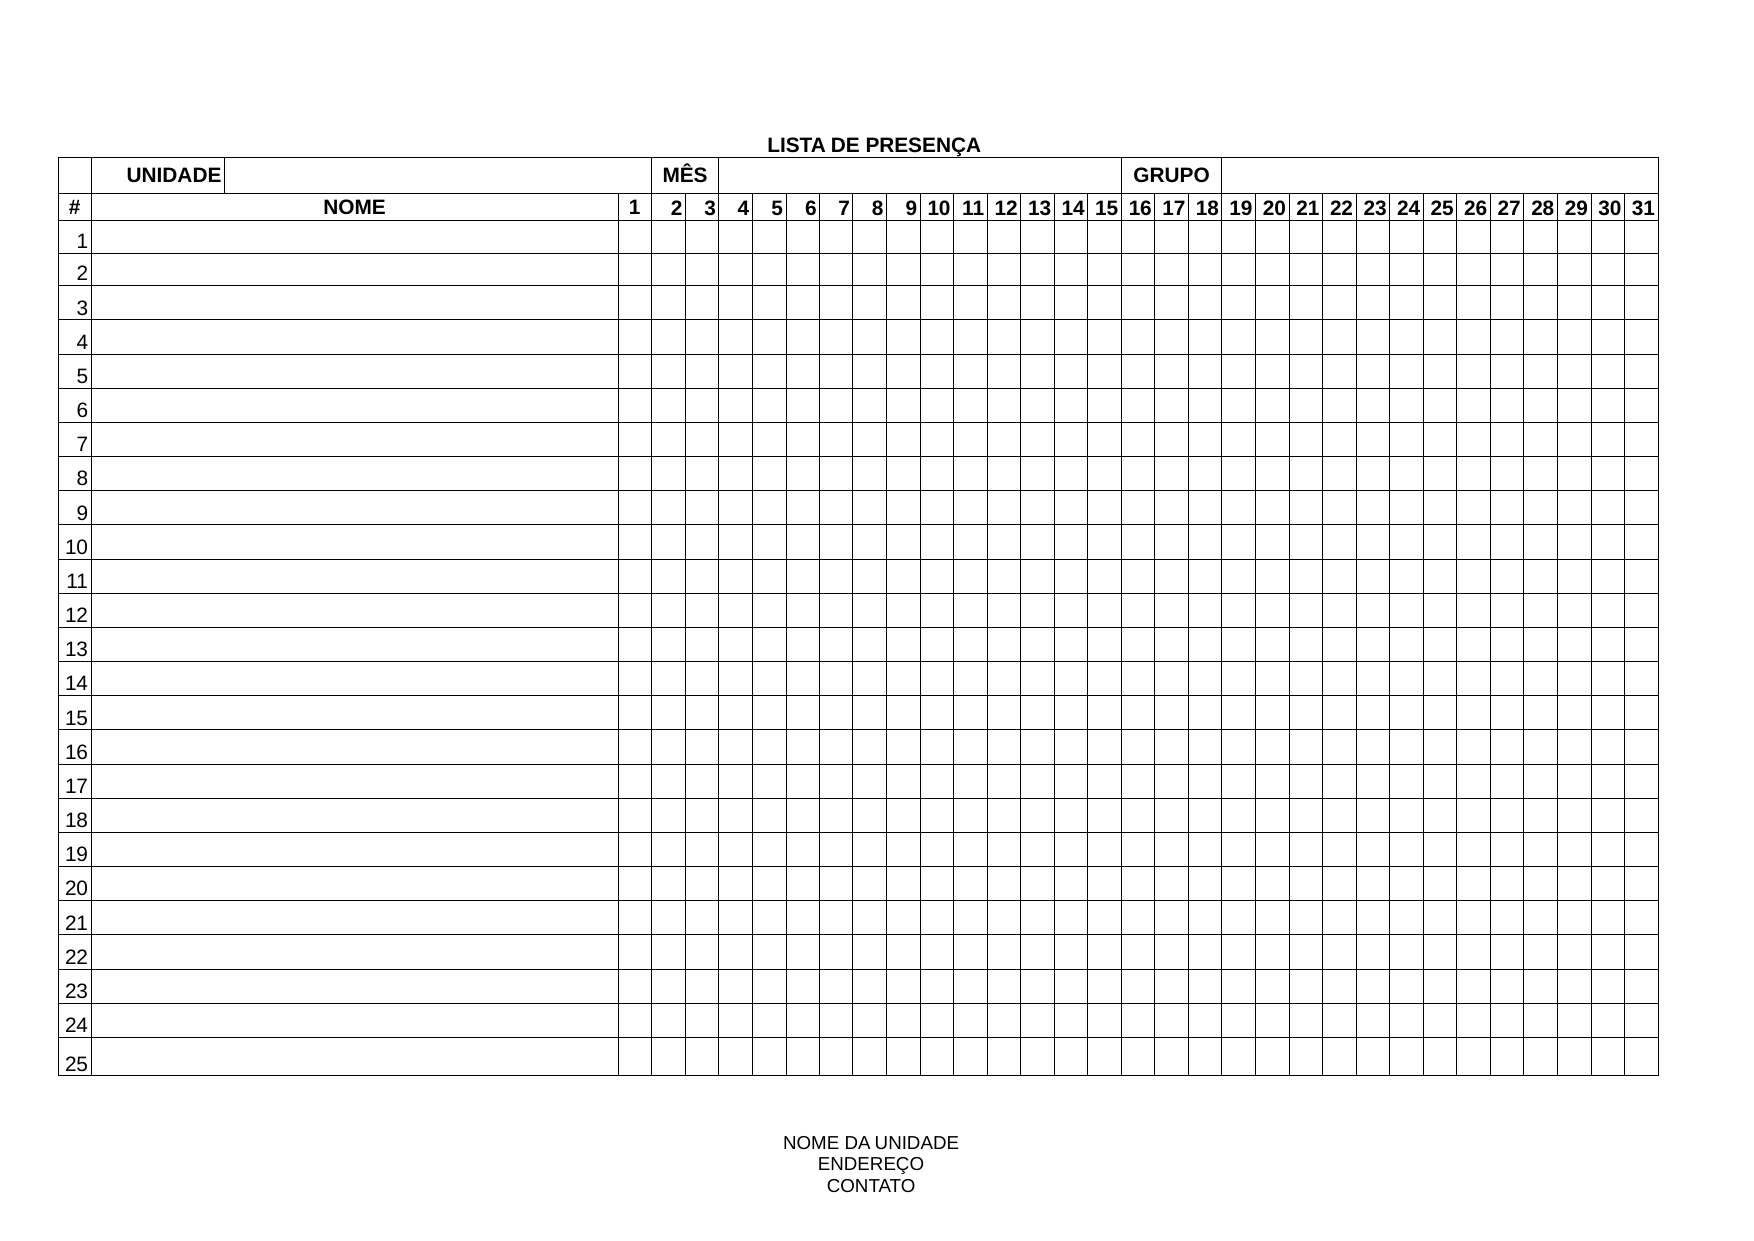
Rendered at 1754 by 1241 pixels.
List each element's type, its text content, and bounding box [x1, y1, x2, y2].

table_cell [921, 901, 953, 934]
table_cell 25 [59, 1038, 91, 1075]
table_cell 2 [652, 194, 685, 220]
table_cell [686, 935, 718, 968]
table_cell [1457, 594, 1490, 627]
table_cell [787, 254, 819, 285]
table_cell [1457, 730, 1490, 763]
table_cell [820, 935, 852, 968]
table_cell [1357, 867, 1389, 900]
table_cell [853, 765, 886, 798]
table_cell [1625, 765, 1658, 798]
table_cell [1390, 389, 1423, 422]
table_cell [1055, 525, 1087, 558]
table_cell [1189, 867, 1221, 900]
table_cell [92, 730, 618, 763]
table_cell [1424, 730, 1456, 763]
table_cell [1592, 320, 1624, 353]
table_cell [1357, 355, 1389, 388]
table_cell [787, 389, 819, 422]
table_cell [1491, 833, 1523, 866]
table_cell [719, 901, 752, 934]
table_cell [1122, 423, 1154, 456]
table_cell [1222, 696, 1255, 729]
table_cell [686, 457, 718, 490]
table_cell [686, 491, 718, 524]
table_cell [1424, 970, 1456, 1003]
table_cell [1256, 662, 1289, 695]
table_header [58, 126, 91, 157]
table_cell [1491, 901, 1523, 934]
table_cell [1021, 1004, 1054, 1037]
table_cell [1122, 970, 1154, 1003]
table_cell [619, 799, 651, 832]
table_cell [853, 525, 886, 558]
table_cell [988, 1004, 1020, 1037]
table_cell [921, 970, 953, 1003]
table_cell [1592, 696, 1624, 729]
table_cell [1122, 457, 1154, 490]
table_cell [1558, 423, 1591, 456]
table_cell [1222, 560, 1255, 593]
table_cell [921, 867, 953, 900]
table_cell [753, 286, 786, 319]
table_cell [1323, 901, 1356, 934]
table_cell [1222, 1004, 1255, 1037]
table_cell [619, 1004, 651, 1037]
table_cell [719, 1038, 752, 1075]
table_cell [1290, 833, 1322, 866]
table_cell [1390, 730, 1423, 763]
table_cell [92, 970, 618, 1003]
table_cell [1189, 1004, 1221, 1037]
table_cell [853, 662, 886, 695]
table_cell [1256, 867, 1289, 900]
table_cell [1290, 254, 1322, 285]
table_cell [1088, 355, 1121, 388]
table_cell [1021, 901, 1054, 934]
table_cell [1357, 935, 1389, 968]
table_cell [1290, 389, 1322, 422]
table_cell [619, 254, 651, 285]
table_cell [1189, 628, 1221, 661]
table_cell [1021, 525, 1054, 558]
table_cell [1021, 254, 1054, 285]
table_cell [887, 901, 920, 934]
table_cell [1155, 970, 1188, 1003]
table_cell [988, 355, 1020, 388]
table_cell [1558, 662, 1591, 695]
table_cell [1524, 560, 1557, 593]
table_cell [1357, 901, 1389, 934]
table_cell [753, 594, 786, 627]
table_cell [1524, 254, 1557, 285]
table_cell [1055, 355, 1087, 388]
table_cell [921, 765, 953, 798]
table_cell [753, 389, 786, 422]
table_cell [1323, 389, 1356, 422]
table_cell [1021, 560, 1054, 593]
table_cell [921, 594, 953, 627]
table_cell [1424, 560, 1456, 593]
table_cell [1625, 901, 1658, 934]
table_cell [92, 628, 618, 661]
table_cell [1088, 730, 1121, 763]
table_cell [1055, 457, 1087, 490]
table_cell [1625, 491, 1658, 524]
table_cell [954, 389, 987, 422]
table_cell [753, 320, 786, 353]
table_cell [686, 423, 718, 456]
table_cell [1122, 355, 1154, 388]
table_cell [1424, 525, 1456, 558]
table_cell [1592, 901, 1624, 934]
table_cell [1592, 491, 1624, 524]
table_cell [1290, 935, 1322, 968]
table_cell [1457, 1004, 1490, 1037]
table_cell [1625, 662, 1658, 695]
table_cell [1491, 389, 1523, 422]
table_cell [719, 970, 752, 1003]
table_cell [1189, 1038, 1221, 1075]
table_cell [954, 867, 987, 900]
table_cell 13 [59, 628, 91, 661]
table_cell [1021, 457, 1054, 490]
table_cell [1256, 491, 1289, 524]
table_cell [1155, 901, 1188, 934]
table_cell [719, 491, 752, 524]
table_cell [1491, 1038, 1523, 1075]
table_cell [1390, 628, 1423, 661]
table_cell [787, 833, 819, 866]
table_cell [1055, 254, 1087, 285]
table_cell [853, 221, 886, 253]
table_cell [1625, 935, 1658, 968]
table_cell [719, 867, 752, 900]
table_cell [1323, 833, 1356, 866]
table_cell [1491, 867, 1523, 900]
table_cell [921, 696, 953, 729]
table_cell [820, 355, 852, 388]
table_cell [1558, 1038, 1591, 1075]
table_cell 28 [1524, 194, 1557, 220]
table_cell [652, 1038, 685, 1075]
table_cell [1491, 320, 1523, 353]
table_cell [887, 423, 920, 456]
table_cell [1457, 389, 1490, 422]
table_cell [1524, 389, 1557, 422]
table_cell [887, 833, 920, 866]
table_cell [1390, 1004, 1423, 1037]
table_cell [1155, 765, 1188, 798]
table_cell [1592, 799, 1624, 832]
table_cell [619, 901, 651, 934]
table_cell [753, 662, 786, 695]
table_cell 22 [1323, 194, 1356, 220]
table_cell [1055, 730, 1087, 763]
table_cell [1558, 254, 1591, 285]
table_cell [1088, 662, 1121, 695]
table_cell [1290, 867, 1322, 900]
table_cell [1491, 594, 1523, 627]
table_cell [753, 457, 786, 490]
table_cell [1424, 901, 1456, 934]
table_cell [1290, 320, 1322, 353]
table_cell [1222, 799, 1255, 832]
table_cell [1323, 662, 1356, 695]
table_cell [1290, 221, 1322, 253]
table_cell [1122, 867, 1154, 900]
table_cell [686, 799, 718, 832]
table_cell [1457, 970, 1490, 1003]
table_cell [921, 1004, 953, 1037]
table_cell [1558, 833, 1591, 866]
table_cell [1256, 799, 1289, 832]
table_cell [1155, 935, 1188, 968]
table_cell [1357, 254, 1389, 285]
table_cell [1122, 560, 1154, 593]
table_cell [1390, 867, 1423, 900]
table_cell [1290, 628, 1322, 661]
table_cell [1256, 355, 1289, 388]
table_cell [652, 560, 685, 593]
table_cell [1491, 1004, 1523, 1037]
table_cell [921, 730, 953, 763]
table_cell [921, 935, 953, 968]
table_cell [686, 254, 718, 285]
table_cell [686, 867, 718, 900]
table_cell [719, 389, 752, 422]
table_cell [1088, 457, 1121, 490]
table_cell [1524, 355, 1557, 388]
table_cell [1424, 833, 1456, 866]
table_cell [820, 457, 852, 490]
table_cell [1323, 423, 1356, 456]
table_cell [1558, 525, 1591, 558]
table_cell [686, 560, 718, 593]
table_cell [1122, 628, 1154, 661]
table_cell [686, 525, 718, 558]
table_cell [1021, 423, 1054, 456]
table_cell [1625, 628, 1658, 661]
table_cell [921, 286, 953, 319]
table_cell [1357, 765, 1389, 798]
table_cell [1558, 355, 1591, 388]
table_cell [1021, 833, 1054, 866]
table_cell [686, 696, 718, 729]
table_cell [686, 765, 718, 798]
table_cell [686, 389, 718, 422]
table_cell [820, 662, 852, 695]
table_cell [719, 1004, 752, 1037]
table_cell [753, 423, 786, 456]
table_cell [686, 1004, 718, 1037]
table_cell [1290, 696, 1322, 729]
table_cell [1055, 901, 1087, 934]
table_cell [1625, 355, 1658, 388]
table_cell [1021, 628, 1054, 661]
table_cell 30 [1592, 194, 1624, 220]
table_cell [1323, 970, 1356, 1003]
table_cell [1155, 320, 1188, 353]
table_cell [1189, 491, 1221, 524]
table_cell [652, 970, 685, 1003]
table_cell [1290, 901, 1322, 934]
table_cell [92, 799, 618, 832]
table_cell [1088, 901, 1121, 934]
table_cell [954, 457, 987, 490]
table_cell [92, 355, 618, 388]
table_cell [887, 221, 920, 253]
table_cell [686, 221, 718, 253]
table_cell [1457, 286, 1490, 319]
table_cell [753, 628, 786, 661]
table_cell [652, 765, 685, 798]
table_cell 16 [59, 730, 91, 763]
table_cell [1055, 970, 1087, 1003]
table_cell [988, 491, 1020, 524]
table_cell [1222, 594, 1255, 627]
table_cell [1155, 1038, 1188, 1075]
table_cell [719, 286, 752, 319]
table_cell [921, 662, 953, 695]
table_cell [820, 254, 852, 285]
table_cell [1323, 696, 1356, 729]
table_cell [1222, 867, 1255, 900]
table_cell [719, 158, 1121, 193]
table_cell [1088, 867, 1121, 900]
table_cell [1222, 1038, 1255, 1075]
table_cell [954, 286, 987, 319]
table_cell [1323, 935, 1356, 968]
table_cell [1592, 867, 1624, 900]
table_cell [1524, 525, 1557, 558]
table_cell [1457, 901, 1490, 934]
table_cell [853, 833, 886, 866]
table_cell [1625, 867, 1658, 900]
table_cell [1558, 696, 1591, 729]
table_header LISTA DE PRESENÇA [91, 126, 1658, 157]
table_cell [853, 457, 886, 490]
table_cell MÊS [652, 158, 718, 193]
table_cell [719, 525, 752, 558]
table_cell [1055, 320, 1087, 353]
table_cell [1290, 765, 1322, 798]
table_cell [1055, 628, 1087, 661]
table_cell [1390, 833, 1423, 866]
table_cell [1424, 320, 1456, 353]
table_cell [1457, 628, 1490, 661]
table_cell [619, 765, 651, 798]
table_cell [1357, 1004, 1389, 1037]
table_cell [1323, 867, 1356, 900]
table_cell [787, 628, 819, 661]
table_cell [1256, 901, 1289, 934]
table_cell [820, 221, 852, 253]
table_cell [1155, 696, 1188, 729]
table_cell [887, 355, 920, 388]
table_cell [619, 594, 651, 627]
table_cell [820, 1004, 852, 1037]
table_cell [1390, 525, 1423, 558]
table_cell [1390, 970, 1423, 1003]
table_cell [1155, 457, 1188, 490]
table_cell [652, 355, 685, 388]
table_cell [1558, 730, 1591, 763]
table_cell [1357, 1038, 1389, 1075]
table_cell [652, 799, 685, 832]
table_cell [820, 594, 852, 627]
table_cell [652, 221, 685, 253]
table_cell [1592, 221, 1624, 253]
table_cell [1524, 286, 1557, 319]
table_cell [820, 833, 852, 866]
table_cell [787, 935, 819, 968]
table_cell [1457, 765, 1490, 798]
table_cell [988, 423, 1020, 456]
table_cell [1122, 799, 1154, 832]
table_cell [1524, 457, 1557, 490]
table_cell [1189, 594, 1221, 627]
table_cell [1290, 594, 1322, 627]
table_cell [988, 765, 1020, 798]
table_cell [719, 833, 752, 866]
table_cell [954, 221, 987, 253]
table_cell [1524, 799, 1557, 832]
table_cell [1457, 867, 1490, 900]
table_cell [1122, 662, 1154, 695]
table_cell [820, 320, 852, 353]
table_cell [1189, 254, 1221, 285]
table_cell [619, 628, 651, 661]
table_cell [887, 1038, 920, 1075]
table_cell [92, 765, 618, 798]
table_cell [1592, 730, 1624, 763]
table_cell [1424, 935, 1456, 968]
table_cell [1424, 254, 1456, 285]
table_cell [686, 355, 718, 388]
table_cell [1323, 355, 1356, 388]
table_cell [1155, 594, 1188, 627]
table_cell [921, 560, 953, 593]
table_cell [954, 1038, 987, 1075]
table_cell [1323, 457, 1356, 490]
table_cell [686, 594, 718, 627]
table_cell [988, 970, 1020, 1003]
table_cell [1524, 1004, 1557, 1037]
table_cell [1457, 423, 1490, 456]
table_cell [1222, 457, 1255, 490]
table_cell [1155, 560, 1188, 593]
table_cell [1155, 389, 1188, 422]
table_cell [1625, 1038, 1658, 1075]
table_cell [1625, 1004, 1658, 1037]
table_cell [1256, 833, 1289, 866]
table_cell 13 [1021, 194, 1054, 220]
table_cell [1558, 594, 1591, 627]
table_cell [853, 320, 886, 353]
table_cell [1256, 935, 1289, 968]
table_cell [619, 491, 651, 524]
table_cell [1457, 457, 1490, 490]
table_cell [1390, 1038, 1423, 1075]
table_cell [787, 970, 819, 1003]
table_cell [1290, 286, 1322, 319]
table_cell UNIDADE [92, 158, 224, 193]
table_cell [887, 389, 920, 422]
table_cell [1457, 696, 1490, 729]
table_cell [1592, 355, 1624, 388]
table_cell [1290, 1004, 1322, 1037]
table_cell [652, 628, 685, 661]
table_cell [1625, 730, 1658, 763]
table_cell [1592, 560, 1624, 593]
table_cell [1189, 389, 1221, 422]
table_cell [1592, 525, 1624, 558]
table_cell [1491, 628, 1523, 661]
table_cell [1021, 286, 1054, 319]
table_cell [1189, 833, 1221, 866]
table_cell [1088, 799, 1121, 832]
table_cell [719, 628, 752, 661]
table_cell [719, 799, 752, 832]
table_cell [1592, 423, 1624, 456]
table_cell [619, 730, 651, 763]
table_cell [1357, 560, 1389, 593]
table_cell [988, 628, 1020, 661]
table_cell [619, 833, 651, 866]
table_cell [1357, 286, 1389, 319]
table_cell [1592, 1038, 1624, 1075]
table_cell [1558, 970, 1591, 1003]
table_cell [1558, 560, 1591, 593]
table_cell 21 [1290, 194, 1322, 220]
table_cell [820, 765, 852, 798]
table_cell [887, 799, 920, 832]
table_cell [921, 799, 953, 832]
table_cell [1155, 355, 1188, 388]
table_cell [1457, 254, 1490, 285]
table_cell [887, 525, 920, 558]
table_cell [921, 457, 953, 490]
table_cell [1524, 730, 1557, 763]
table_cell 27 [1491, 194, 1523, 220]
table_cell [753, 833, 786, 866]
table_cell 3 [686, 194, 718, 220]
table_cell [1222, 765, 1255, 798]
table_cell [988, 525, 1020, 558]
table_cell [853, 423, 886, 456]
table_cell [1088, 970, 1121, 1003]
table_cell [1222, 355, 1255, 388]
table_cell [1524, 833, 1557, 866]
table_cell [1424, 355, 1456, 388]
table_cell 9 [59, 491, 91, 524]
table_cell [1055, 1004, 1087, 1037]
table_cell [1491, 221, 1523, 253]
table_cell 15 [1088, 194, 1121, 220]
table_cell [787, 320, 819, 353]
table_cell [787, 221, 819, 253]
table_cell 12 [988, 194, 1020, 220]
table_cell [1021, 970, 1054, 1003]
table_cell [1290, 1038, 1322, 1075]
table_cell [820, 389, 852, 422]
table_cell [753, 355, 786, 388]
table_cell [1055, 594, 1087, 627]
table_cell [753, 970, 786, 1003]
table_cell [1357, 833, 1389, 866]
table_cell [954, 730, 987, 763]
table_cell [1592, 765, 1624, 798]
table_cell [787, 457, 819, 490]
table_cell [1189, 320, 1221, 353]
table_cell 1 [59, 221, 91, 253]
table_cell [853, 970, 886, 1003]
table_cell [921, 254, 953, 285]
table_cell [1155, 799, 1188, 832]
table_cell [820, 901, 852, 934]
table_cell [1256, 254, 1289, 285]
table_cell [820, 491, 852, 524]
table_cell [1222, 158, 1658, 193]
table_cell [988, 221, 1020, 253]
table_cell [1491, 254, 1523, 285]
table_cell [887, 730, 920, 763]
table_cell [887, 662, 920, 695]
table_cell [1189, 423, 1221, 456]
table_cell [1021, 765, 1054, 798]
table_cell [1524, 935, 1557, 968]
table_cell [1524, 901, 1557, 934]
table_cell [787, 765, 819, 798]
table_cell [787, 1004, 819, 1037]
table_cell [1424, 628, 1456, 661]
table_cell [1323, 254, 1356, 285]
table_cell [1122, 1038, 1154, 1075]
table_cell [1189, 935, 1221, 968]
table_cell [954, 594, 987, 627]
table_cell [988, 935, 1020, 968]
table_cell [853, 389, 886, 422]
table_cell [787, 799, 819, 832]
table_cell [1055, 491, 1087, 524]
table_cell [225, 158, 651, 193]
table_cell [1424, 696, 1456, 729]
table_cell [1290, 525, 1322, 558]
table_cell [719, 254, 752, 285]
table_cell 29 [1558, 194, 1591, 220]
table_cell [753, 560, 786, 593]
table_cell [887, 594, 920, 627]
table_cell [1122, 286, 1154, 319]
table_cell [887, 286, 920, 319]
table_cell [1524, 423, 1557, 456]
table_cell # [59, 194, 91, 220]
table_cell [1558, 389, 1591, 422]
table_cell [686, 970, 718, 1003]
table_cell [1189, 765, 1221, 798]
table_cell [1357, 662, 1389, 695]
table_cell [954, 491, 987, 524]
table_cell [1189, 970, 1221, 1003]
table_cell [753, 1004, 786, 1037]
table_cell [686, 628, 718, 661]
table_cell [1088, 221, 1121, 253]
table_cell [954, 628, 987, 661]
table_cell [1222, 730, 1255, 763]
table_cell [652, 286, 685, 319]
table_cell [719, 730, 752, 763]
table_cell [921, 221, 953, 253]
table_cell [1189, 560, 1221, 593]
table_cell [619, 696, 651, 729]
table_cell [1558, 935, 1591, 968]
table_cell [853, 628, 886, 661]
table_cell [1491, 423, 1523, 456]
table_cell [1122, 833, 1154, 866]
table_cell [92, 867, 618, 900]
table_cell [1625, 221, 1658, 253]
table_cell [1323, 628, 1356, 661]
table_cell [1155, 662, 1188, 695]
table_cell [1457, 799, 1490, 832]
table_cell [1625, 525, 1658, 558]
table_cell [787, 491, 819, 524]
table_cell 8 [59, 457, 91, 490]
table_cell [1491, 730, 1523, 763]
table_cell [1390, 799, 1423, 832]
table_cell [1323, 525, 1356, 558]
table_cell 2 [59, 254, 91, 285]
table_cell [619, 935, 651, 968]
table_cell [820, 867, 852, 900]
table_cell [719, 320, 752, 353]
table_cell [1222, 221, 1255, 253]
table_cell [92, 1004, 618, 1037]
table_cell [1592, 970, 1624, 1003]
table_cell [92, 1038, 618, 1075]
table_cell 4 [59, 320, 91, 353]
table_cell 25 [1424, 194, 1456, 220]
table_cell [1290, 355, 1322, 388]
table_cell [1088, 833, 1121, 866]
table_cell [1021, 799, 1054, 832]
table_cell [1222, 320, 1255, 353]
table_cell [1424, 799, 1456, 832]
table_cell [652, 423, 685, 456]
table_cell [988, 560, 1020, 593]
table_cell [853, 355, 886, 388]
table_cell [1055, 935, 1087, 968]
table_cell [1155, 286, 1188, 319]
table_cell [1055, 389, 1087, 422]
table_cell [988, 320, 1020, 353]
table_cell [820, 423, 852, 456]
table_cell [988, 867, 1020, 900]
table_cell [1625, 696, 1658, 729]
table_cell [1457, 355, 1490, 388]
table_cell [1390, 355, 1423, 388]
table_cell [686, 730, 718, 763]
table_cell [1189, 457, 1221, 490]
table_cell [1323, 799, 1356, 832]
table_cell [954, 696, 987, 729]
table_cell [988, 594, 1020, 627]
table_cell [1055, 286, 1087, 319]
table_cell [652, 730, 685, 763]
table_cell [1189, 662, 1221, 695]
table_cell [954, 765, 987, 798]
table_cell [1491, 799, 1523, 832]
table_cell [1592, 833, 1624, 866]
table_cell [1222, 254, 1255, 285]
table_cell 17 [59, 765, 91, 798]
table_cell [1558, 901, 1591, 934]
table_cell [1558, 1004, 1591, 1037]
table_cell [1222, 935, 1255, 968]
table_cell [988, 389, 1020, 422]
table_cell [652, 833, 685, 866]
table_cell [1491, 662, 1523, 695]
table_cell [1625, 389, 1658, 422]
table_cell [787, 594, 819, 627]
table_cell [619, 867, 651, 900]
table_cell [652, 935, 685, 968]
table_cell [1424, 1004, 1456, 1037]
table_cell [1592, 628, 1624, 661]
table_cell [1424, 491, 1456, 524]
table_cell [719, 765, 752, 798]
table_cell [1055, 560, 1087, 593]
table_cell [1357, 525, 1389, 558]
table_cell [1088, 286, 1121, 319]
table_cell [954, 833, 987, 866]
table_cell [92, 833, 618, 866]
table_cell 10 [921, 194, 953, 220]
table_cell [921, 320, 953, 353]
table_cell [1222, 901, 1255, 934]
table_cell [1290, 560, 1322, 593]
table_cell [719, 221, 752, 253]
table_cell [954, 970, 987, 1003]
table_cell [1021, 355, 1054, 388]
table_cell 4 [719, 194, 752, 220]
table_cell [753, 935, 786, 968]
table_cell [1323, 320, 1356, 353]
table_cell [853, 935, 886, 968]
table_cell [1055, 662, 1087, 695]
table_cell [1424, 1038, 1456, 1075]
table_cell [1357, 730, 1389, 763]
table_cell [652, 901, 685, 934]
table_cell 3 [59, 286, 91, 319]
table_cell [92, 286, 618, 319]
table_cell [820, 1038, 852, 1075]
table_cell [92, 696, 618, 729]
table_cell [92, 901, 618, 934]
table_cell [1625, 833, 1658, 866]
table_cell [1323, 1038, 1356, 1075]
table_cell [820, 970, 852, 1003]
table_cell [1290, 799, 1322, 832]
table_cell [92, 389, 618, 422]
table_cell [719, 355, 752, 388]
table_cell [853, 730, 886, 763]
table_cell [887, 320, 920, 353]
table_cell [988, 730, 1020, 763]
table_cell [1558, 765, 1591, 798]
table_cell 16 [1122, 194, 1154, 220]
table_cell [686, 1038, 718, 1075]
table_cell 19 [59, 833, 91, 866]
table_cell [59, 158, 91, 193]
table_cell [1357, 457, 1389, 490]
table_cell [1290, 457, 1322, 490]
table_cell [1457, 935, 1490, 968]
table_cell [753, 525, 786, 558]
table_cell [1088, 628, 1121, 661]
table_cell [1021, 491, 1054, 524]
table_cell 19 [1222, 194, 1255, 220]
table_cell [1055, 423, 1087, 456]
table_cell 23 [1357, 194, 1389, 220]
table_cell 24 [1390, 194, 1423, 220]
table_cell [988, 662, 1020, 695]
table_cell [1558, 867, 1591, 900]
table_cell [1256, 525, 1289, 558]
table_cell [1189, 286, 1221, 319]
table_cell [1122, 221, 1154, 253]
table_cell [1021, 320, 1054, 353]
table_cell 21 [59, 901, 91, 934]
table_cell 7 [59, 423, 91, 456]
table_cell [853, 1004, 886, 1037]
table_cell [1323, 491, 1356, 524]
table_cell [1088, 1004, 1121, 1037]
table_cell [753, 491, 786, 524]
table_cell 26 [1457, 194, 1490, 220]
table_cell [1021, 696, 1054, 729]
table_cell [1491, 355, 1523, 388]
table_cell [1323, 765, 1356, 798]
table_cell [1524, 491, 1557, 524]
table_cell [1088, 320, 1121, 353]
table_cell [1256, 730, 1289, 763]
table_cell 20 [1256, 194, 1289, 220]
table_cell [619, 662, 651, 695]
table_cell [1189, 799, 1221, 832]
table_cell [1021, 221, 1054, 253]
table_cell [787, 696, 819, 729]
table_cell [820, 696, 852, 729]
table_cell [1122, 696, 1154, 729]
table_cell [1558, 221, 1591, 253]
table_cell [1457, 560, 1490, 593]
table_cell [1357, 594, 1389, 627]
table_cell [1457, 1038, 1490, 1075]
table_cell [1390, 423, 1423, 456]
table_cell [1256, 320, 1289, 353]
table_cell [1122, 594, 1154, 627]
table_cell [1424, 389, 1456, 422]
table_cell [1122, 389, 1154, 422]
table_cell [619, 457, 651, 490]
table_cell [652, 491, 685, 524]
table_cell [1088, 423, 1121, 456]
table_cell [1357, 696, 1389, 729]
table_cell [1524, 765, 1557, 798]
table_cell [1021, 730, 1054, 763]
table_cell [1390, 320, 1423, 353]
table_cell [1155, 423, 1188, 456]
table_cell [1021, 389, 1054, 422]
table_cell [1021, 662, 1054, 695]
table_cell [753, 765, 786, 798]
table_cell [652, 867, 685, 900]
table_cell [1491, 935, 1523, 968]
table_cell [753, 867, 786, 900]
table_cell 5 [59, 355, 91, 388]
table_cell [1122, 1004, 1154, 1037]
table_cell [1424, 594, 1456, 627]
table_cell [1222, 389, 1255, 422]
table_cell [652, 1004, 685, 1037]
table_cell [753, 1038, 786, 1075]
table_cell [1424, 867, 1456, 900]
table_cell [1524, 594, 1557, 627]
table_cell [753, 221, 786, 253]
table_cell 24 [59, 1004, 91, 1037]
table_cell [1357, 970, 1389, 1003]
table_cell [853, 799, 886, 832]
table_cell [1055, 696, 1087, 729]
table_cell [686, 320, 718, 353]
table_cell [1323, 730, 1356, 763]
table_cell 9 [887, 194, 920, 220]
table_cell [921, 389, 953, 422]
table_cell [652, 525, 685, 558]
table_cell [1122, 525, 1154, 558]
table_cell [1592, 389, 1624, 422]
table_cell [954, 560, 987, 593]
table_cell [954, 1004, 987, 1037]
table_cell [1524, 662, 1557, 695]
table_cell [1256, 765, 1289, 798]
table_cell [1021, 1038, 1054, 1075]
table_cell [954, 662, 987, 695]
table_cell [1491, 560, 1523, 593]
table_cell [1055, 765, 1087, 798]
table_cell [92, 423, 618, 456]
table_cell [988, 457, 1020, 490]
table_cell 6 [787, 194, 819, 220]
table_cell 11 [954, 194, 987, 220]
table_cell [1491, 765, 1523, 798]
table_cell 5 [753, 194, 786, 220]
table_cell [1155, 628, 1188, 661]
table_cell [1122, 901, 1154, 934]
table_cell [1524, 867, 1557, 900]
table_cell [954, 935, 987, 968]
table_cell GRUPO [1122, 158, 1221, 193]
table_cell [719, 423, 752, 456]
table_cell [1424, 423, 1456, 456]
table_cell [1189, 525, 1221, 558]
table_cell [1155, 525, 1188, 558]
table_cell 14 [1055, 194, 1087, 220]
table_cell [652, 457, 685, 490]
table_cell [820, 628, 852, 661]
table_cell [652, 389, 685, 422]
table_cell [1524, 970, 1557, 1003]
table_cell [853, 286, 886, 319]
table_cell [1222, 423, 1255, 456]
table_cell 1 [619, 194, 651, 220]
table_cell [954, 320, 987, 353]
table_cell [1558, 628, 1591, 661]
table_cell [1491, 525, 1523, 558]
table_cell [1155, 221, 1188, 253]
table_cell [1457, 491, 1490, 524]
table_cell [1390, 901, 1423, 934]
table_cell [1088, 491, 1121, 524]
table_cell [92, 254, 618, 285]
table_cell [1491, 286, 1523, 319]
table_cell [1021, 935, 1054, 968]
table_cell [652, 320, 685, 353]
table_cell [988, 696, 1020, 729]
table_cell [954, 901, 987, 934]
table_cell [853, 594, 886, 627]
table_cell [1357, 799, 1389, 832]
table_cell [92, 457, 618, 490]
table_cell [820, 799, 852, 832]
table_cell [1323, 221, 1356, 253]
table_cell [1290, 491, 1322, 524]
table_cell [1055, 833, 1087, 866]
table_cell [787, 901, 819, 934]
table_cell [853, 867, 886, 900]
table_cell [719, 457, 752, 490]
table_cell [1625, 970, 1658, 1003]
table_cell [1290, 970, 1322, 1003]
table_cell [853, 696, 886, 729]
table_cell [921, 1038, 953, 1075]
table_cell [1088, 696, 1121, 729]
table_cell [1256, 970, 1289, 1003]
table_cell [719, 935, 752, 968]
table_cell [1122, 730, 1154, 763]
table_cell [787, 867, 819, 900]
table_cell [92, 320, 618, 353]
table_cell [1222, 491, 1255, 524]
table_cell [1357, 221, 1389, 253]
table_cell [1222, 286, 1255, 319]
table_cell [1222, 628, 1255, 661]
table_cell [1524, 320, 1557, 353]
table_cell 8 [853, 194, 886, 220]
table_cell [1524, 221, 1557, 253]
table_cell [1390, 560, 1423, 593]
table_cell [1088, 1038, 1121, 1075]
table_cell [1424, 457, 1456, 490]
table_cell [921, 423, 953, 456]
table_cell [1122, 254, 1154, 285]
table_cell [988, 1038, 1020, 1075]
table_cell [820, 730, 852, 763]
table_cell 31 [1625, 194, 1658, 220]
table_cell [887, 628, 920, 661]
table_cell [686, 901, 718, 934]
table_cell [1155, 1004, 1188, 1037]
table_cell [1222, 970, 1255, 1003]
table_cell [1256, 1004, 1289, 1037]
table_cell [1256, 457, 1289, 490]
table_cell [1088, 254, 1121, 285]
table_cell [921, 525, 953, 558]
table_cell [1592, 662, 1624, 695]
table_cell [787, 525, 819, 558]
table_cell [1055, 799, 1087, 832]
table_cell [619, 970, 651, 1003]
table_cell [1088, 560, 1121, 593]
table_cell [619, 221, 651, 253]
table_cell [92, 491, 618, 524]
table_cell [988, 254, 1020, 285]
table_cell [853, 560, 886, 593]
table_cell 12 [59, 594, 91, 627]
table_cell [1390, 696, 1423, 729]
table_cell [787, 730, 819, 763]
table_cell [1625, 286, 1658, 319]
table_cell [1625, 423, 1658, 456]
table_cell [719, 662, 752, 695]
table_cell [619, 320, 651, 353]
table_cell [753, 730, 786, 763]
table_cell [1491, 491, 1523, 524]
table_cell [787, 423, 819, 456]
table_cell [954, 423, 987, 456]
table_cell [1323, 1004, 1356, 1037]
table_cell [1390, 286, 1423, 319]
table_cell [853, 1038, 886, 1075]
table_cell [1222, 525, 1255, 558]
table_cell [1558, 286, 1591, 319]
table_cell [1491, 696, 1523, 729]
table_cell [652, 594, 685, 627]
table_cell [92, 594, 618, 627]
table_cell [1424, 221, 1456, 253]
table_cell [1558, 799, 1591, 832]
table_cell [1625, 320, 1658, 353]
table_cell [1390, 457, 1423, 490]
table_cell [1625, 254, 1658, 285]
table_cell [1256, 594, 1289, 627]
table_cell [954, 525, 987, 558]
table_cell [887, 1004, 920, 1037]
table_cell [1256, 1038, 1289, 1075]
table_cell [1558, 457, 1591, 490]
table_cell [988, 833, 1020, 866]
table_cell [1357, 320, 1389, 353]
table_cell [988, 799, 1020, 832]
table_cell 17 [1155, 194, 1188, 220]
table_cell [652, 696, 685, 729]
table_cell 22 [59, 935, 91, 968]
table_cell [1088, 935, 1121, 968]
table_cell [887, 560, 920, 593]
table_cell [652, 254, 685, 285]
table_cell [619, 355, 651, 388]
table_cell [1390, 254, 1423, 285]
table_cell [1256, 221, 1289, 253]
table_cell [1189, 696, 1221, 729]
table_cell [719, 560, 752, 593]
table_cell [887, 765, 920, 798]
table_cell [719, 696, 752, 729]
table_cell [921, 833, 953, 866]
table_cell 7 [820, 194, 852, 220]
table_cell [1021, 594, 1054, 627]
table_cell [1189, 355, 1221, 388]
table_cell [1357, 491, 1389, 524]
table_cell [853, 491, 886, 524]
table_cell [887, 935, 920, 968]
table_cell [1155, 730, 1188, 763]
table_cell [619, 525, 651, 558]
table_cell [787, 662, 819, 695]
table_cell [1491, 457, 1523, 490]
table_cell [820, 560, 852, 593]
table_cell [988, 286, 1020, 319]
table_cell [954, 355, 987, 388]
table_cell [1491, 970, 1523, 1003]
table_cell [652, 662, 685, 695]
table_cell [1290, 423, 1322, 456]
table_cell [1189, 901, 1221, 934]
table_cell [921, 628, 953, 661]
table_cell [1189, 730, 1221, 763]
table_cell [1592, 1004, 1624, 1037]
table_cell [1457, 662, 1490, 695]
table_cell [1323, 560, 1356, 593]
table_cell [753, 696, 786, 729]
table_cell [619, 423, 651, 456]
table_cell [619, 389, 651, 422]
table_cell [887, 254, 920, 285]
table_cell [1390, 491, 1423, 524]
table_cell [787, 355, 819, 388]
table_cell [1592, 457, 1624, 490]
table_cell 23 [59, 970, 91, 1003]
table_cell [1592, 935, 1624, 968]
table_cell 6 [59, 389, 91, 422]
table_cell [1055, 867, 1087, 900]
table_cell [1625, 560, 1658, 593]
table_cell [753, 254, 786, 285]
table_cell [719, 594, 752, 627]
table_cell [619, 286, 651, 319]
table_cell [1122, 935, 1154, 968]
table_cell [686, 833, 718, 866]
table_cell [1524, 1038, 1557, 1075]
table_cell [1390, 662, 1423, 695]
table_cell [1122, 491, 1154, 524]
table_cell [1558, 320, 1591, 353]
table_cell [1222, 833, 1255, 866]
table_cell [1457, 221, 1490, 253]
table_cell [1290, 730, 1322, 763]
table_cell [954, 254, 987, 285]
table_cell [921, 491, 953, 524]
table_cell [1290, 662, 1322, 695]
table_cell [1390, 765, 1423, 798]
table_cell [1323, 286, 1356, 319]
table_cell [1256, 560, 1289, 593]
table_cell [686, 662, 718, 695]
table_cell [1424, 765, 1456, 798]
table_cell 20 [59, 867, 91, 900]
table_cell [887, 457, 920, 490]
table_cell [1088, 765, 1121, 798]
table_cell [1357, 628, 1389, 661]
table_cell [853, 254, 886, 285]
table_cell [1155, 254, 1188, 285]
table_cell [820, 286, 852, 319]
table_cell [787, 286, 819, 319]
table_cell [92, 560, 618, 593]
table_cell [1256, 389, 1289, 422]
table_cell [1524, 628, 1557, 661]
table_cell [1390, 935, 1423, 968]
table_cell 11 [59, 560, 91, 593]
table_cell [92, 221, 618, 253]
table_cell [887, 867, 920, 900]
table_cell 18 [59, 799, 91, 832]
table_cell [1524, 696, 1557, 729]
table_cell [988, 901, 1020, 934]
table_cell [92, 662, 618, 695]
table_cell [619, 560, 651, 593]
table_cell 14 [59, 662, 91, 695]
table_cell [1457, 525, 1490, 558]
table_cell [1457, 320, 1490, 353]
table_cell [1155, 867, 1188, 900]
table_cell [887, 970, 920, 1003]
table_cell 15 [59, 696, 91, 729]
table_cell 18 [1189, 194, 1221, 220]
table_cell [1592, 594, 1624, 627]
table_cell [1088, 525, 1121, 558]
table_cell 10 [59, 525, 91, 558]
table_cell [820, 525, 852, 558]
table_cell [1625, 799, 1658, 832]
table_cell [1256, 696, 1289, 729]
table_cell [1592, 254, 1624, 285]
table_cell [1189, 221, 1221, 253]
table_cell [1122, 320, 1154, 353]
table_cell [1155, 491, 1188, 524]
table_cell [1625, 457, 1658, 490]
table_cell [853, 901, 886, 934]
table_cell [1155, 833, 1188, 866]
table_cell [1424, 286, 1456, 319]
table_cell [1323, 594, 1356, 627]
table_cell [1088, 594, 1121, 627]
table_cell [887, 491, 920, 524]
table_cell [1558, 491, 1591, 524]
table_cell [753, 799, 786, 832]
table_cell [887, 696, 920, 729]
table_cell [787, 1038, 819, 1075]
table_cell [954, 799, 987, 832]
table_cell [1256, 423, 1289, 456]
table_cell [1357, 423, 1389, 456]
table_cell [1357, 389, 1389, 422]
table_cell [1222, 662, 1255, 695]
table_cell [1592, 286, 1624, 319]
table_cell [92, 935, 618, 968]
table_cell [1457, 833, 1490, 866]
table_cell [1122, 765, 1154, 798]
table_cell [1055, 221, 1087, 253]
table_cell [1625, 594, 1658, 627]
table_cell [1021, 867, 1054, 900]
table_cell [1088, 389, 1121, 422]
table_cell [787, 560, 819, 593]
table_cell [92, 525, 618, 558]
table_cell NOME [92, 194, 618, 220]
table_cell [619, 1038, 651, 1075]
table_cell [1055, 1038, 1087, 1075]
table_cell [921, 355, 953, 388]
table_cell [1390, 594, 1423, 627]
table_cell [1424, 662, 1456, 695]
table_cell [1256, 286, 1289, 319]
table_cell [1256, 628, 1289, 661]
table_cell [1390, 221, 1423, 253]
table_cell [753, 901, 786, 934]
table_cell [686, 286, 718, 319]
